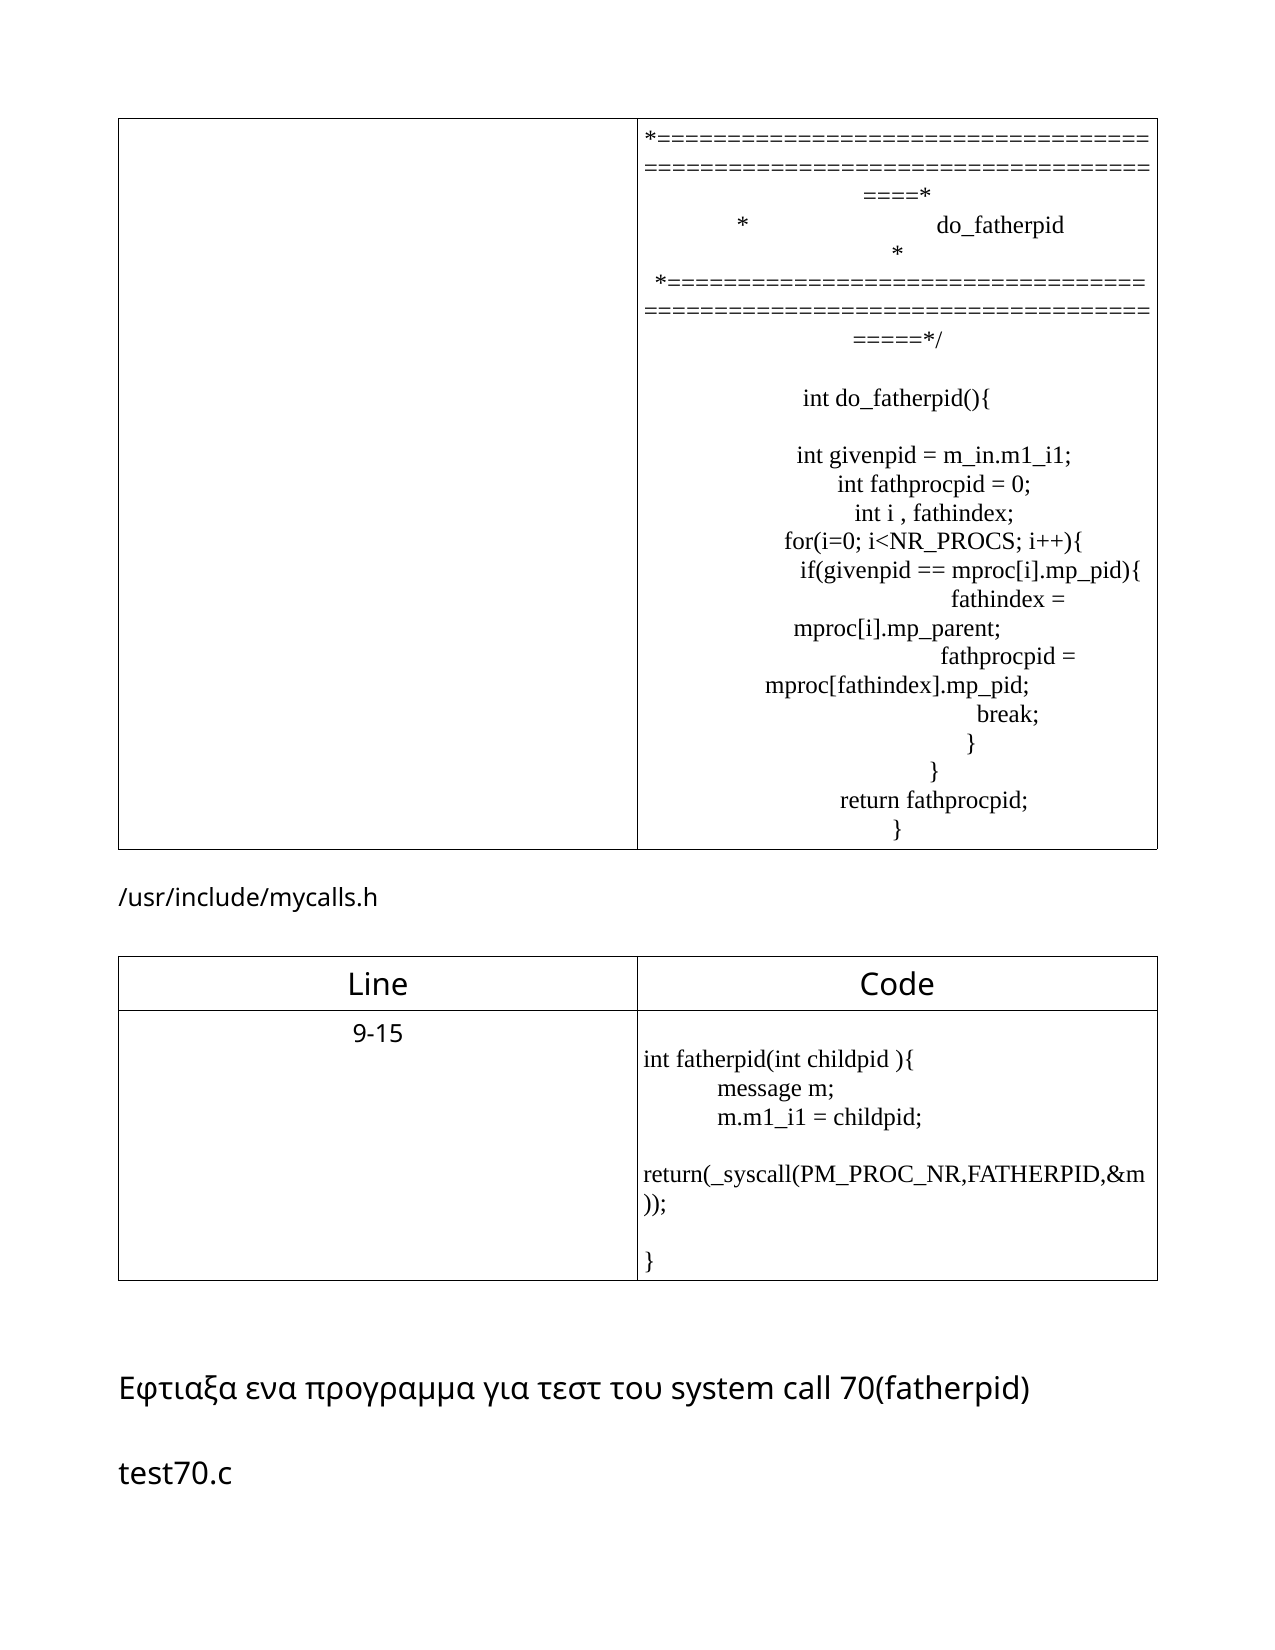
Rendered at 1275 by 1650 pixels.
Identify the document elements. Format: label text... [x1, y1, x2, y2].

table_cell *===========================================================================* * do_fatherpid * *===========================================================================*/ int do_fatherpid(){ int givenpid = m_in.m1_i1; int fathprocpid = 0; int i , fathindex; for(i=0; i<NR_PROCS; i++){ if(givenpid == mproc[i].mp_pid){ fathindex = mproc[i].mp_parent; fathprocpid = mproc[fathindex].mp_pid; break; } } return fathprocpid; } [638, 119, 1157, 848]
text /usr/include/mycalls.h [118, 879, 1157, 913]
text test70.c [118, 1451, 1157, 1493]
table_cell int fatherpid(int childpid ){ message m; m.m1_i1 = childpid; return(_syscall(PM_PROC_NR,FATHERPID,&m)); } [638, 1011, 1157, 1280]
table_header Code [638, 957, 1157, 1010]
text Εφτιαξα ενα προγραμμα για τεστ του system call 70(fatherpid) [118, 1366, 1157, 1408]
table_header Line [119, 957, 637, 1010]
table_cell [119, 119, 637, 848]
table_cell 9-15 [119, 1011, 637, 1280]
